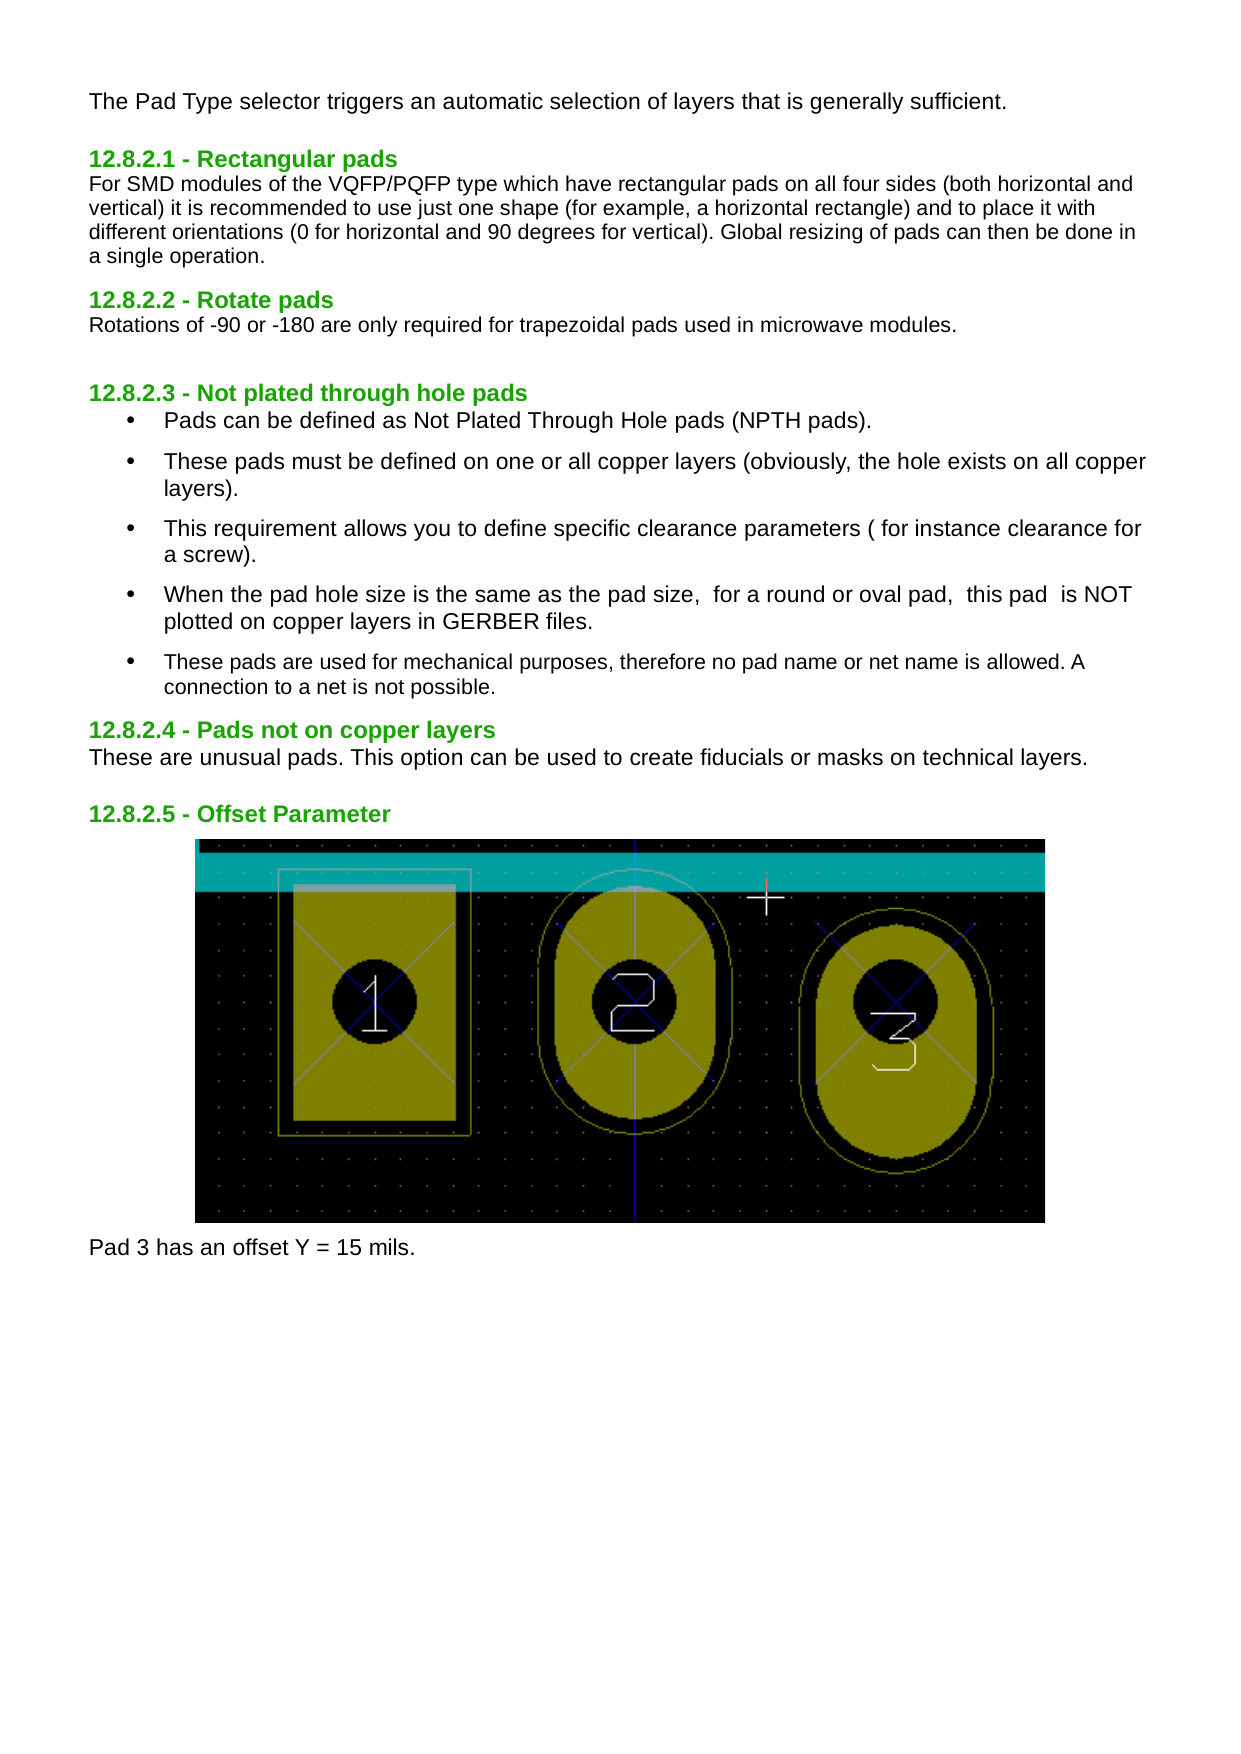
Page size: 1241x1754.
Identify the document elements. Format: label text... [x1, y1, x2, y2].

text The Pad Type selector triggers an automatic selection of layers that is generally sufficient. [88, 88, 1152, 114]
picture [195, 839, 1045, 1223]
list Pads can be defined as Not Plated Through Hole pads (NPTH pads). [126, 406, 1152, 434]
list This requirement allows you to define specific clearance parameters ( for instance clearance for a screw). [126, 513, 1152, 568]
list These pads must be defined on one or all copper layers (obviously, the hole exists on all copper layers). [126, 447, 1152, 501]
list When the pad hole size is the same as the pad size, for a round or oval pad, this pad is NOT plotted on copper layers in GERBER files. [126, 580, 1152, 634]
text For SMD modules of the VQFP/PQFP type which have rectangular pads on all four sides (both horizontal and vertical) it is recommended to use just one shape (for example, a horizontal rectangle) and to place it with different orientations (0 for horizontal and 90 degrees for vertical). Global resizing of pads can then be done in a single operation. [88, 172, 1152, 268]
text Pad 3 has an offset Y = 15 mils. [88, 1234, 1152, 1260]
subtitle Rotate pads [88, 287, 1152, 313]
subtitle Offset Parameter [88, 801, 1152, 828]
list These pads are used for mechanical purposes, therefore no pad name or net name is allowed. A connection to a net is not possible. [126, 647, 1152, 699]
text Rotations of -90 or -180 are only required for trapezoidal pads used in microwave modules. [88, 313, 1152, 337]
subtitle Not plated through hole pads [88, 380, 1152, 406]
subtitle Pads not on copper layers [88, 717, 1152, 744]
text These are unusual pads. This option can be used to create fiducials or masks on technical layers. [88, 744, 1152, 770]
subtitle Rectangular pads [88, 146, 1152, 172]
